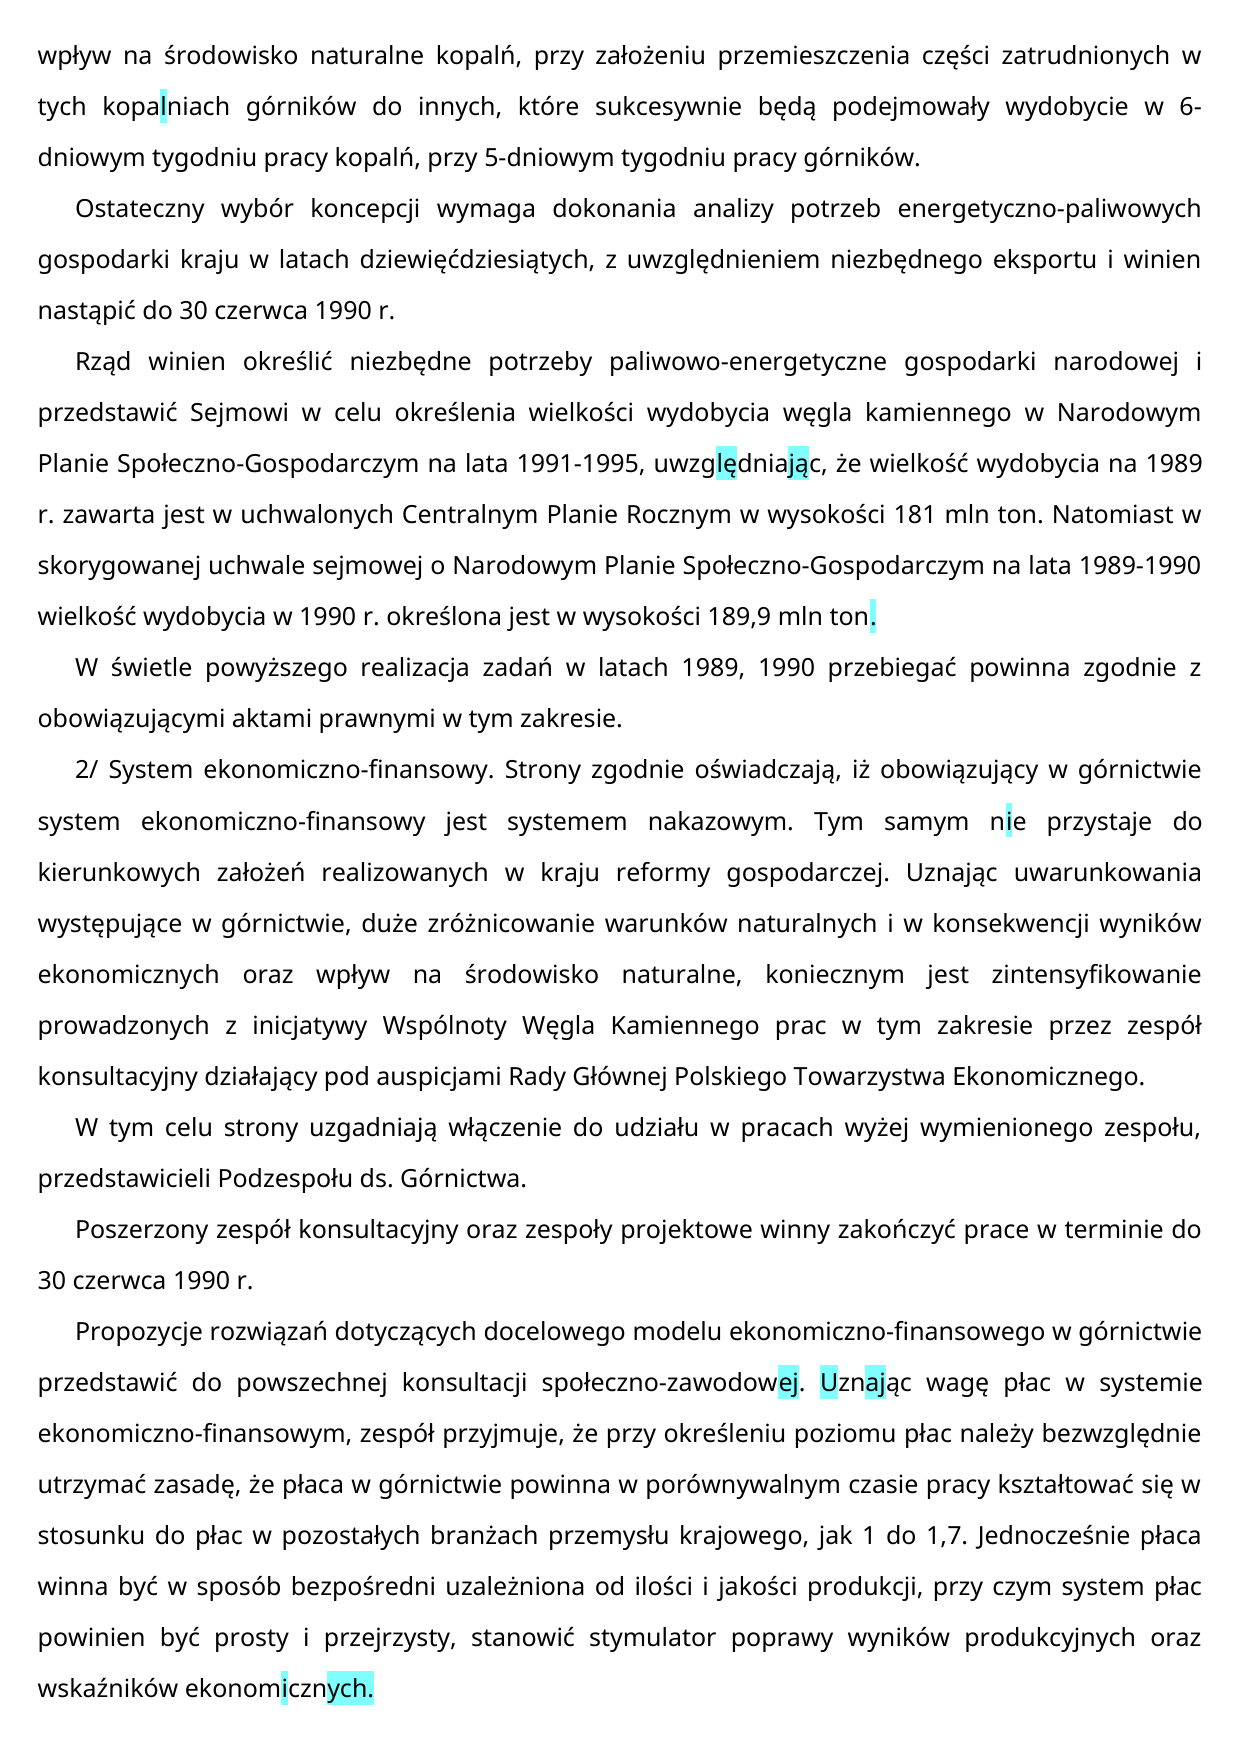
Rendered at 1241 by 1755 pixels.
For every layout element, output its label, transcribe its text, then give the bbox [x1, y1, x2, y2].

text Rząd winien określić niezbędne potrzeby paliwowo-energetyczne gospodarki narodowej i przedstawić Sejmowi w celu określenia wielkości wydobycia węgla kamiennego w Narodowym Planie Społeczno-Gospodarczym na lata 1991-1995, uwzględniając, że wielkość wydobycia na 1989 r. zawarta jest w uchwalonych Centralnym Planie Rocznym w wysokości 181 mln ton. Natomiast w skorygowanej uchwale sejmowej o Narodowym Planie Społeczno-Gospodarczym na lata 1989-1990 wielkość wydobycia w 1990 r. określona jest w wysokości 189,9 mln ton. [37, 344, 1203, 633]
text W tym celu strony uzgadniają włączenie do udziału w pracach wyżej wymienionego zespołu, przedstawicieli Podzespołu ds. Górnictwa. [37, 1109, 1203, 1194]
text wpływ na środowisko naturalne kopalń, przy założeniu przemieszczenia części zatrudnionych w tych kopalniach górników do innych, które sukcesywnie będą podejmowały wydobycie w 6-dniowym tygodniu pracy kopalń, przy 5-dniowym tygodniu pracy górników. [37, 37, 1203, 174]
text Propozycje rozwiązań dotyczących docelowego modelu ekonomiczno-finansowego w górnictwie przedstawić do powszechnej konsultacji społeczno-zawodowej. Uznając wagę płac w systemie ekonomiczno-finansowym, zespół przyjmuje, że przy określeniu poziomu płac należy bezwzględnie utrzymać zasadę, że płaca w górnictwie powinna w porównywalnym czasie pracy kształtować się w stosunku do płac w pozostałych branżach przemysłu krajowego, jak 1 do 1,7. Jednocześnie płaca winna być w sposób bezpośredni uzależniona od ilości i jakości produkcji, przy czym system płac powinien być prosty i przejrzysty, stanowić stymulator poprawy wyników produkcyjnych oraz wskaźników ekonomicznych. [37, 1313, 1203, 1705]
text Poszerzony zespół konsultacyjny oraz zespoły projektowe winny zakończyć prace w terminie do 30 czerwca 1990 r. [37, 1211, 1203, 1297]
text 2/ System ekonomiczno-finansowy. Strony zgodnie oświadczają, iż obowiązujący w górnictwie system ekonomiczno-finansowy jest systemem nakazowym. Tym samym nie przystaje do kierunkowych założeń realizowanych w kraju reformy gospodarczej. Uznając uwarunkowania występujące w górnictwie, duże zróżnicowanie warunków naturalnych i w konsekwencji wyników ekonomicznych oraz wpływ na środowisko naturalne, koniecznym jest zintensyfikowanie prowadzonych z inicjatywy Wspólnoty Węgla Kamiennego prac w tym zakresie przez zespół konsultacyjny działający pod auspicjami Rady Głównej Polskiego Towarzystwa Ekonomicznego. [37, 752, 1203, 1092]
text Ostateczny wybór koncepcji wymaga dokonania analizy potrzeb energetyczno-paliwowych gospodarki kraju w latach dziewięćdziesiątych, z uwzględnieniem niezbędnego eksportu i winien nastąpić do 30 czerwca 1990 r. [37, 191, 1203, 327]
text W świetle powyższego realizacja zadań w latach 1989, 1990 przebiegać powinna zgodnie z obowiązującymi aktami prawnymi w tym zakresie. [37, 650, 1203, 735]
